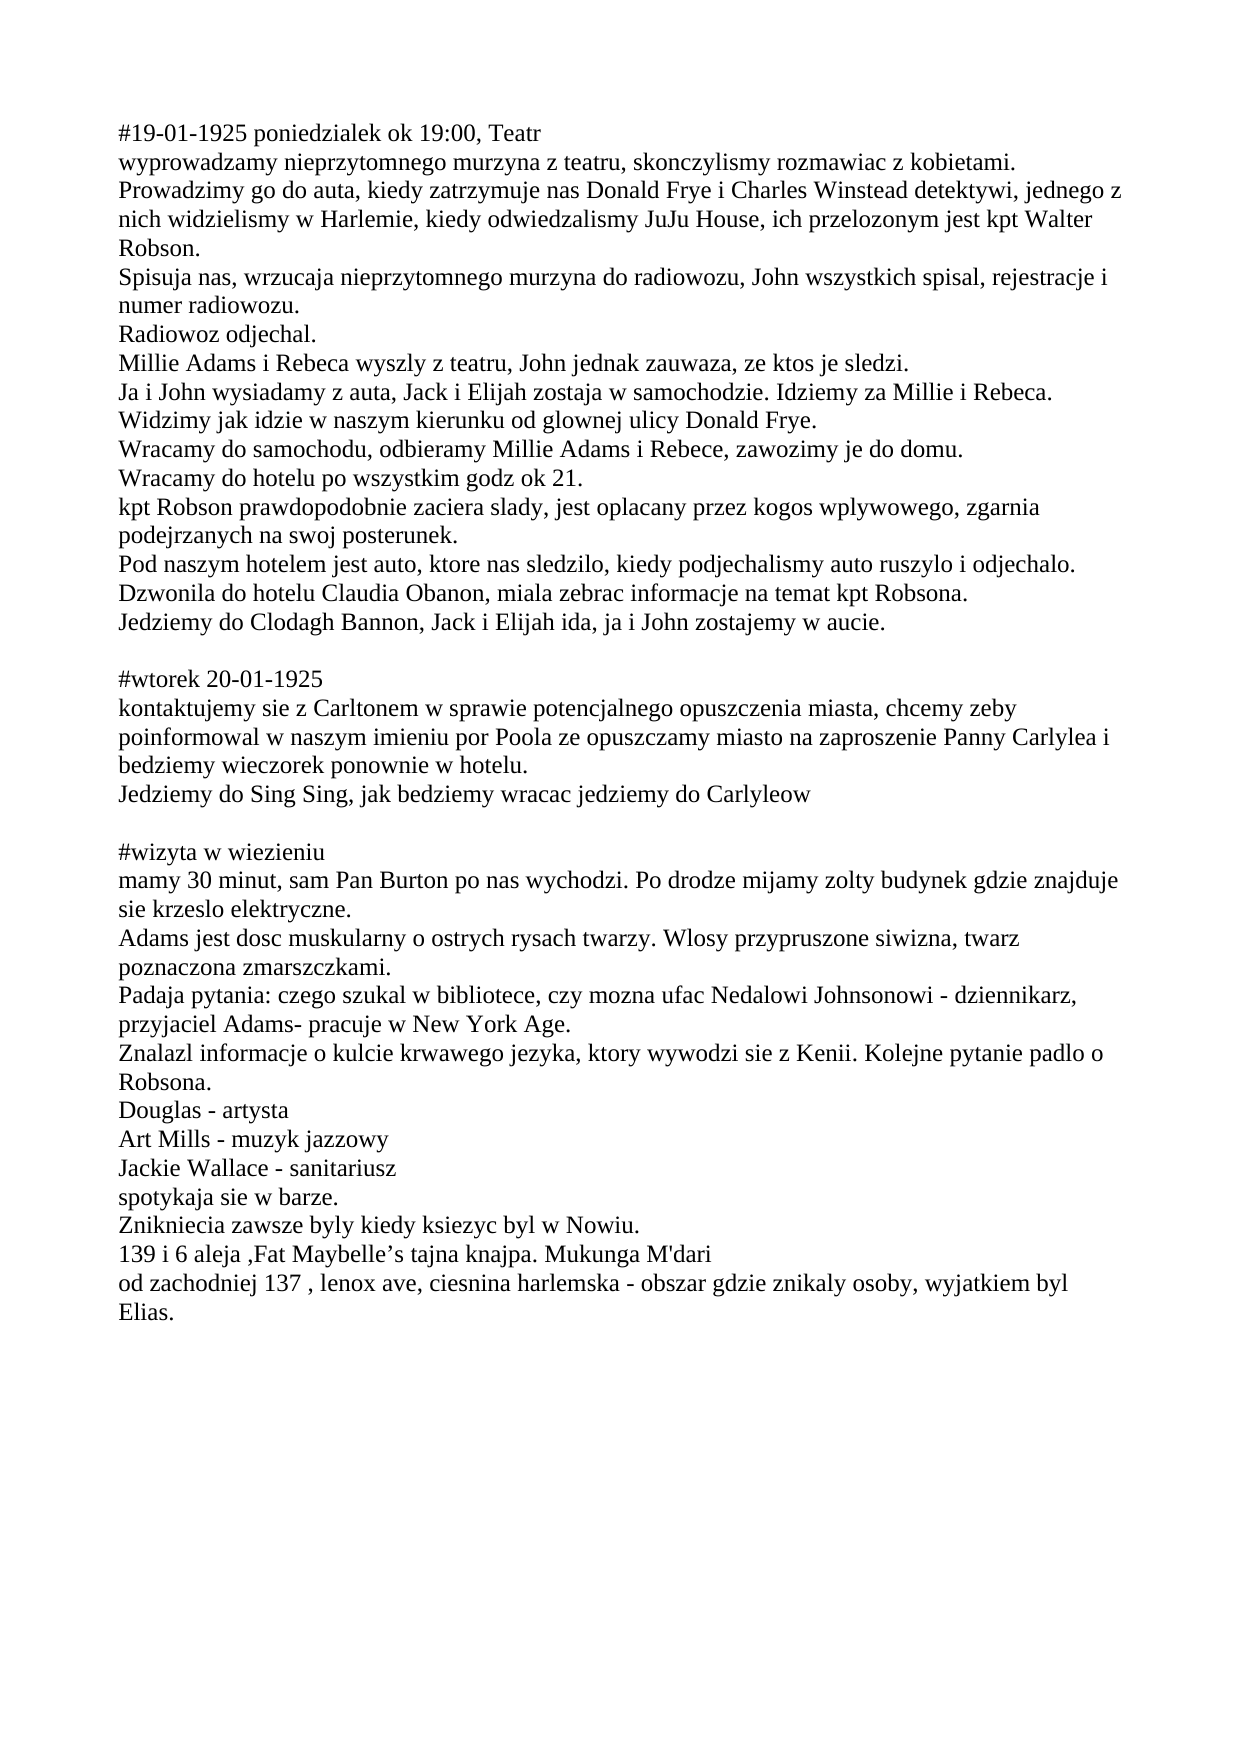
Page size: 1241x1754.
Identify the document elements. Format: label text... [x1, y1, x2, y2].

text Znikniecia zawsze byly kiedy ksiezyc byl w Nowiu. [118, 1211, 1122, 1239]
text 139 i 6 aleja ,Fat Maybelle’s tajna knajpa. Mukunga M'dari [118, 1239, 1122, 1268]
text #wizyta w wiezieniu [118, 837, 1122, 866]
text Wracamy do samochodu, odbieramy Millie Adams i Rebece, zawozimy je do domu. [118, 434, 1122, 463]
text Widzimy jak idzie w naszym kierunku od glownej ulicy Donald Frye. [118, 406, 1122, 434]
text kontaktujemy sie z Carltonem w sprawie potencjalnego opuszczenia miasta, chcemy zeby poinformowal w naszym imieniu por Poola ze opuszczamy miasto na zaproszenie Panny Carlylea i bedziemy wieczorek ponownie w hotelu. [118, 693, 1122, 779]
text Wracamy do hotelu po wszystkim godz ok 21. [118, 463, 1122, 492]
text kpt Robson prawdopodobnie zaciera slady, jest oplacany przez kogos wplywowego, zgarnia podejrzanych na swoj posterunek. [118, 492, 1122, 549]
text Jedziemy do Clodagh Bannon, Jack i Elijah ida, ja i John zostajemy w aucie. [118, 607, 1122, 636]
text Jackie Wallace - sanitariusz [118, 1153, 1122, 1182]
text spotykaja sie w barze. [118, 1182, 1122, 1211]
text Dzwonila do hotelu Claudia Obanon, miala zebrac informacje na temat kpt Robsona. [118, 578, 1122, 607]
text #wtorek 20-01-1925 [118, 664, 1122, 693]
text Pod naszym hotelem jest auto, ktore nas sledzilo, kiedy podjechalismy auto ruszylo i odjechalo. [118, 549, 1122, 578]
text Ja i John wysiadamy z auta, Jack i Elijah zostaja w samochodzie. Idziemy za Millie i Rebeca. [118, 377, 1122, 406]
text wyprowadzamy nieprzytomnego murzyna z teatru, skonczylismy rozmawiac z kobietami. [118, 147, 1122, 176]
text Radiowoz odjechal. [118, 319, 1122, 348]
text Padaja pytania: czego szukal w bibliotece, czy mozna ufac Nedalowi Johnsonowi - dziennikarz, przyjaciel Adams- pracuje w New York Age. [118, 981, 1122, 1038]
text Spisuja nas, wrzucaja nieprzytomnego murzyna do radiowozu, John wszystkich spisal, rejestracje i numer radiowozu. [118, 262, 1122, 319]
text Douglas - artysta [118, 1096, 1122, 1124]
text Jedziemy do Sing Sing, jak bedziemy wracac jedziemy do Carlyleow [118, 779, 1122, 808]
text Art Mills - muzyk jazzowy [118, 1124, 1122, 1153]
text Prowadzimy go do auta, kiedy zatrzymuje nas Donald Frye i Charles Winstead detektywi, jednego z nich widzielismy w Harlemie, kiedy odwiedzalismy JuJu House, ich przelozonym jest kpt Walter Robson. [118, 176, 1122, 262]
text mamy 30 minut, sam Pan Burton po nas wychodzi. Po drodze mijamy zolty budynek gdzie znajduje sie krzeslo elektryczne. [118, 866, 1122, 923]
text Millie Adams i Rebeca wyszly z teatru, John jednak zauwaza, ze ktos je sledzi. [118, 348, 1122, 377]
text od zachodniej 137 , lenox ave, ciesnina harlemska - obszar gdzie znikaly osoby, wyjatkiem byl Elias. [118, 1268, 1122, 1326]
text Znalazl informacje o kulcie krwawego jezyka, ktory wywodzi sie z Kenii. Kolejne pytanie padlo o Robsona. [118, 1038, 1122, 1096]
text #19-01-1925 poniedzialek ok 19:00, Teatr [118, 118, 1122, 147]
text Adams jest dosc muskularny o ostrych rysach twarzy. Wlosy przypruszone siwizna, twarz poznaczona zmarszczkami. [118, 923, 1122, 981]
